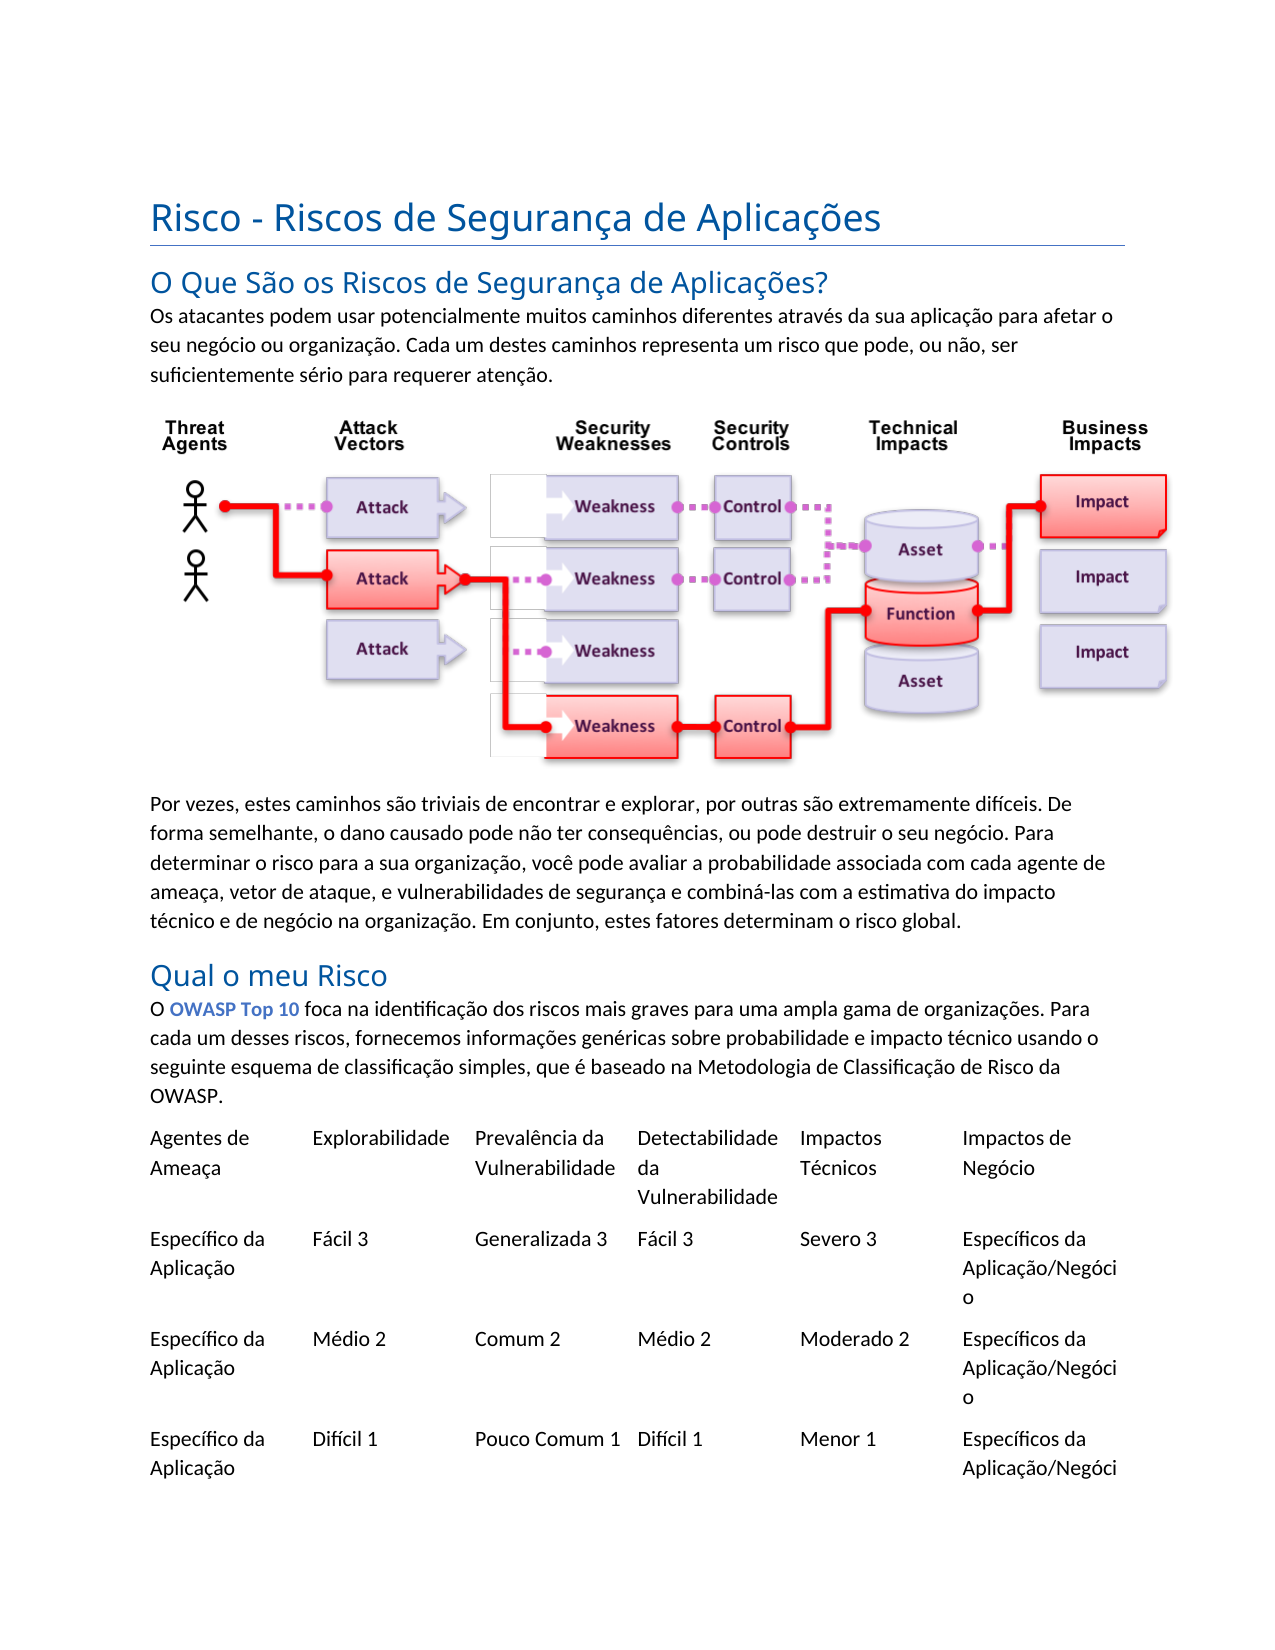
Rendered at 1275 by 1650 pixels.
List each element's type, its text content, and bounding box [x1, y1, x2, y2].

table_cell Médio 2 [638, 1325, 800, 1425]
table_cell Específicos da Aplicação/Negóci [963, 1425, 1125, 1496]
table_cell Menor 1 [800, 1425, 962, 1496]
subtitle O Que São os Riscos de Segurança de Aplicações? [150, 262, 1125, 302]
table_cell Específico da Aplicação [150, 1225, 312, 1325]
table_cell Difícil 1 [638, 1425, 800, 1496]
picture [150, 408, 1173, 769]
table_header Agentes de Ameaça [150, 1125, 312, 1225]
table_cell Fácil 3 [638, 1225, 800, 1325]
table_header Detectabilidade da Vulnerabilidade [638, 1125, 800, 1225]
table_cell Médio 2 [313, 1325, 475, 1425]
table_cell Pouco Comum 1 [475, 1425, 637, 1496]
subtitle Risco - Riscos de Segurança de Aplicações [150, 192, 1125, 245]
table_cell Específico da Aplicação [150, 1325, 312, 1425]
table_cell Severo 3 [800, 1225, 962, 1325]
table_cell Específico da Aplicação [150, 1425, 312, 1496]
table_cell Comum 2 [475, 1325, 637, 1425]
table_cell Específicos da Aplicação/Negócio [963, 1325, 1125, 1425]
text O OWASP Top 10 foca na identificação dos riscos mais graves para uma ampla gama de organizações. Para cada um desses riscos, fornecemos informações genéricas sobre probabilidade e impacto técnico usando o seguinte esquema de classificação simples, que é baseado na Metodologia de Classificação de Risco da OWASP. [150, 995, 1125, 1109]
text Os atacantes podem usar potencialmente muitos caminhos diferentes através da sua aplicação para afetar o seu negócio ou organização. Cada um destes caminhos representa um risco que pode, ou não, ser suficientemente sério para requerer atenção. [150, 302, 1125, 387]
table_cell Fácil 3 [313, 1225, 475, 1325]
table_header Impactos Técnicos [800, 1125, 962, 1225]
table_cell Específicos da Aplicação/Negócio [963, 1225, 1125, 1325]
subtitle Qual o meu Risco [150, 955, 1125, 995]
text Por vezes, estes caminhos são triviais de encontrar e explorar, por outras são extremamente difíceis. De forma semelhante, o dano causado pode não ter consequências, ou pode destruir o seu negócio. Para determinar o risco para a sua organização, você pode avaliar a probabilidade associada com cada agente de ameaça, vetor de ataque, e vulnerabilidades de segurança e combiná-las com a estimativa do impacto técnico e de negócio na organização. Em conjunto, estes fatores determinam o risco global. [150, 790, 1125, 934]
table_header Impactos de Negócio [963, 1125, 1125, 1225]
table_cell Moderado 2 [800, 1325, 962, 1425]
table_cell Generalizada 3 [475, 1225, 637, 1325]
table_cell Difícil 1 [313, 1425, 475, 1496]
table_header Prevalência da Vulnerabilidade [475, 1125, 637, 1225]
table_header Explorabilidade [313, 1125, 475, 1225]
